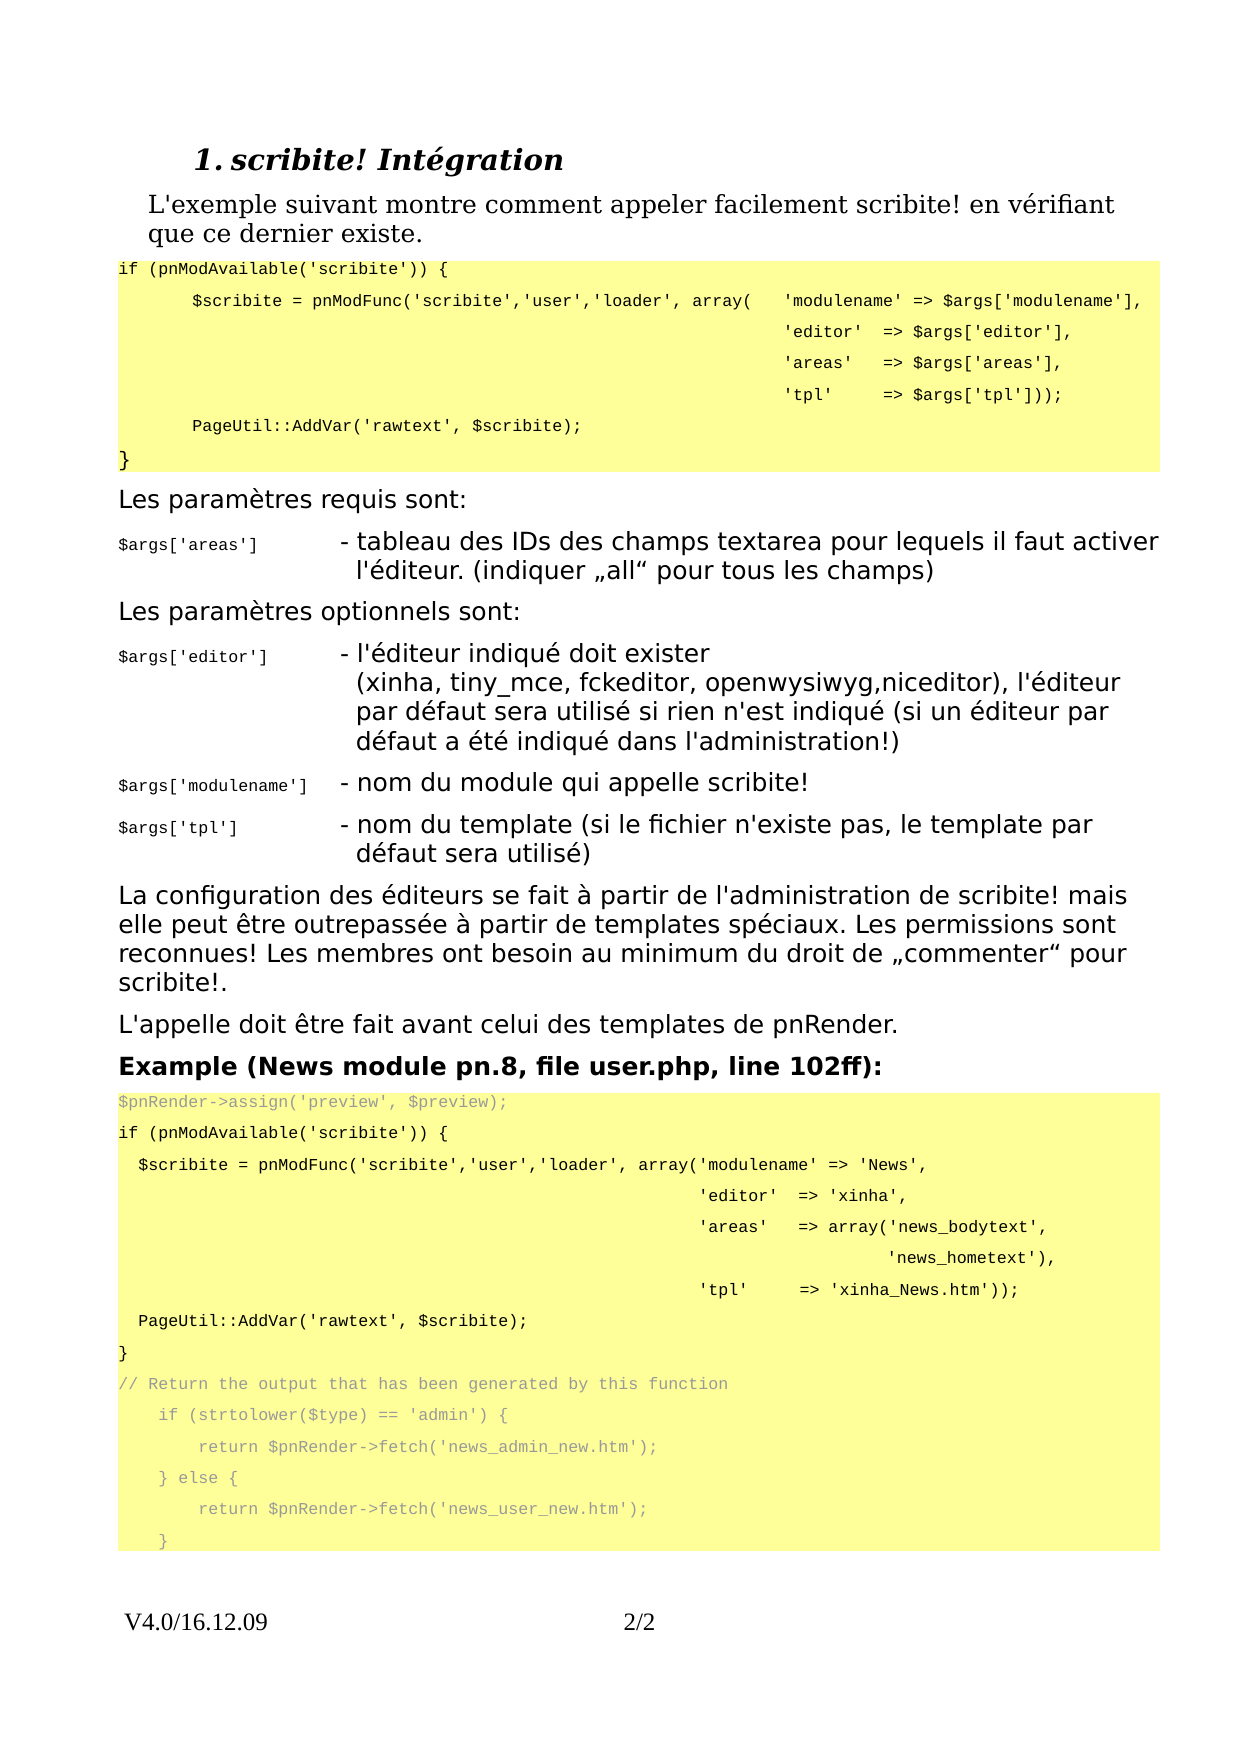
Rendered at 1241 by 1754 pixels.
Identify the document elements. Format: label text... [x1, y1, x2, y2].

text L'exemple suivant montre comment appeler facilement scribite! en vérifiant que ce dernier existe. [148, 190, 1160, 248]
text 'editor' => $args['editor'], [118, 323, 1160, 342]
text return $pnRender->fetch('news_user_new.htm'); [118, 1501, 1160, 1520]
text PageUtil::AddVar('rawtext', $scribite); [118, 417, 1160, 436]
text } [118, 1344, 1160, 1363]
text $args['modulename'] - nom du module qui appelle scribite! [118, 768, 1160, 797]
text $args['editor'] - l'éditeur indiqué doit exister (xinha, tiny_mce, fckeditor, openwysiwyg,niceditor), l'éditeur par défaut sera utilisé si rien n'est indiqué (si un éditeur par défaut a été indiqué dans l'administration!) [118, 639, 1160, 756]
text 'news_hometext'), [118, 1250, 1160, 1269]
text L'appelle doit être fait avant celui des templates de pnRender. [118, 1010, 1160, 1039]
text $args['areas'] - tableau des IDs des champs textarea pour lequels il faut activer l'éditeur. (indiquer „all“ pour tous les champs) [118, 527, 1160, 585]
text 'areas' => array('news_bodytext', [118, 1219, 1160, 1238]
text if (strtolower($type) == 'admin') { [118, 1407, 1160, 1426]
text } [118, 449, 1160, 472]
text PageUtil::AddVar('rawtext', $scribite); [118, 1313, 1160, 1332]
text } [118, 1532, 1160, 1551]
text return $pnRender->fetch('news_admin_new.htm'); [118, 1438, 1160, 1457]
text // Return the output that has been generated by this function [118, 1376, 1160, 1394]
text $args['tpl'] - nom du template (si le fichier n'existe pas, le template par défaut sera utilisé) [118, 810, 1160, 868]
text Example (News module pn.8, file user.php, line 102ff): [118, 1052, 1160, 1081]
text 'tpl' => 'xinha_News.htm')); [118, 1281, 1160, 1300]
text Les paramètres requis sont: [118, 485, 1160, 514]
text $scribite = pnModFunc('scribite','user','loader', array('modulename' => 'News', [118, 1156, 1160, 1175]
text La configuration des éditeurs se fait à partir de l'administration de scribite! mais elle peut être outrepassée à partir de templates spéciaux. Les permissions sont reconnues! Les membres ont besoin au minimum du droit de „commenter“ pour scribite!. [118, 881, 1160, 997]
text } else { [118, 1469, 1160, 1488]
text if (pnModAvailable('scribite')) { [118, 261, 1160, 279]
subtitle scribite! Intégration [193, 143, 1160, 177]
text if (pnModAvailable('scribite')) { [118, 1125, 1160, 1143]
text $scribite = pnModFunc('scribite','user','loader', array( 'modulename' => $args['modulename'], [118, 292, 1160, 311]
text 'tpl' => $args['tpl'])); [118, 386, 1160, 405]
text 'areas' => $args['areas'], [118, 355, 1160, 374]
text $pnRender->assign('preview', $preview); [118, 1093, 1160, 1112]
text 'editor' => 'xinha', [118, 1187, 1160, 1206]
text Les paramètres optionnels sont: [118, 597, 1160, 627]
